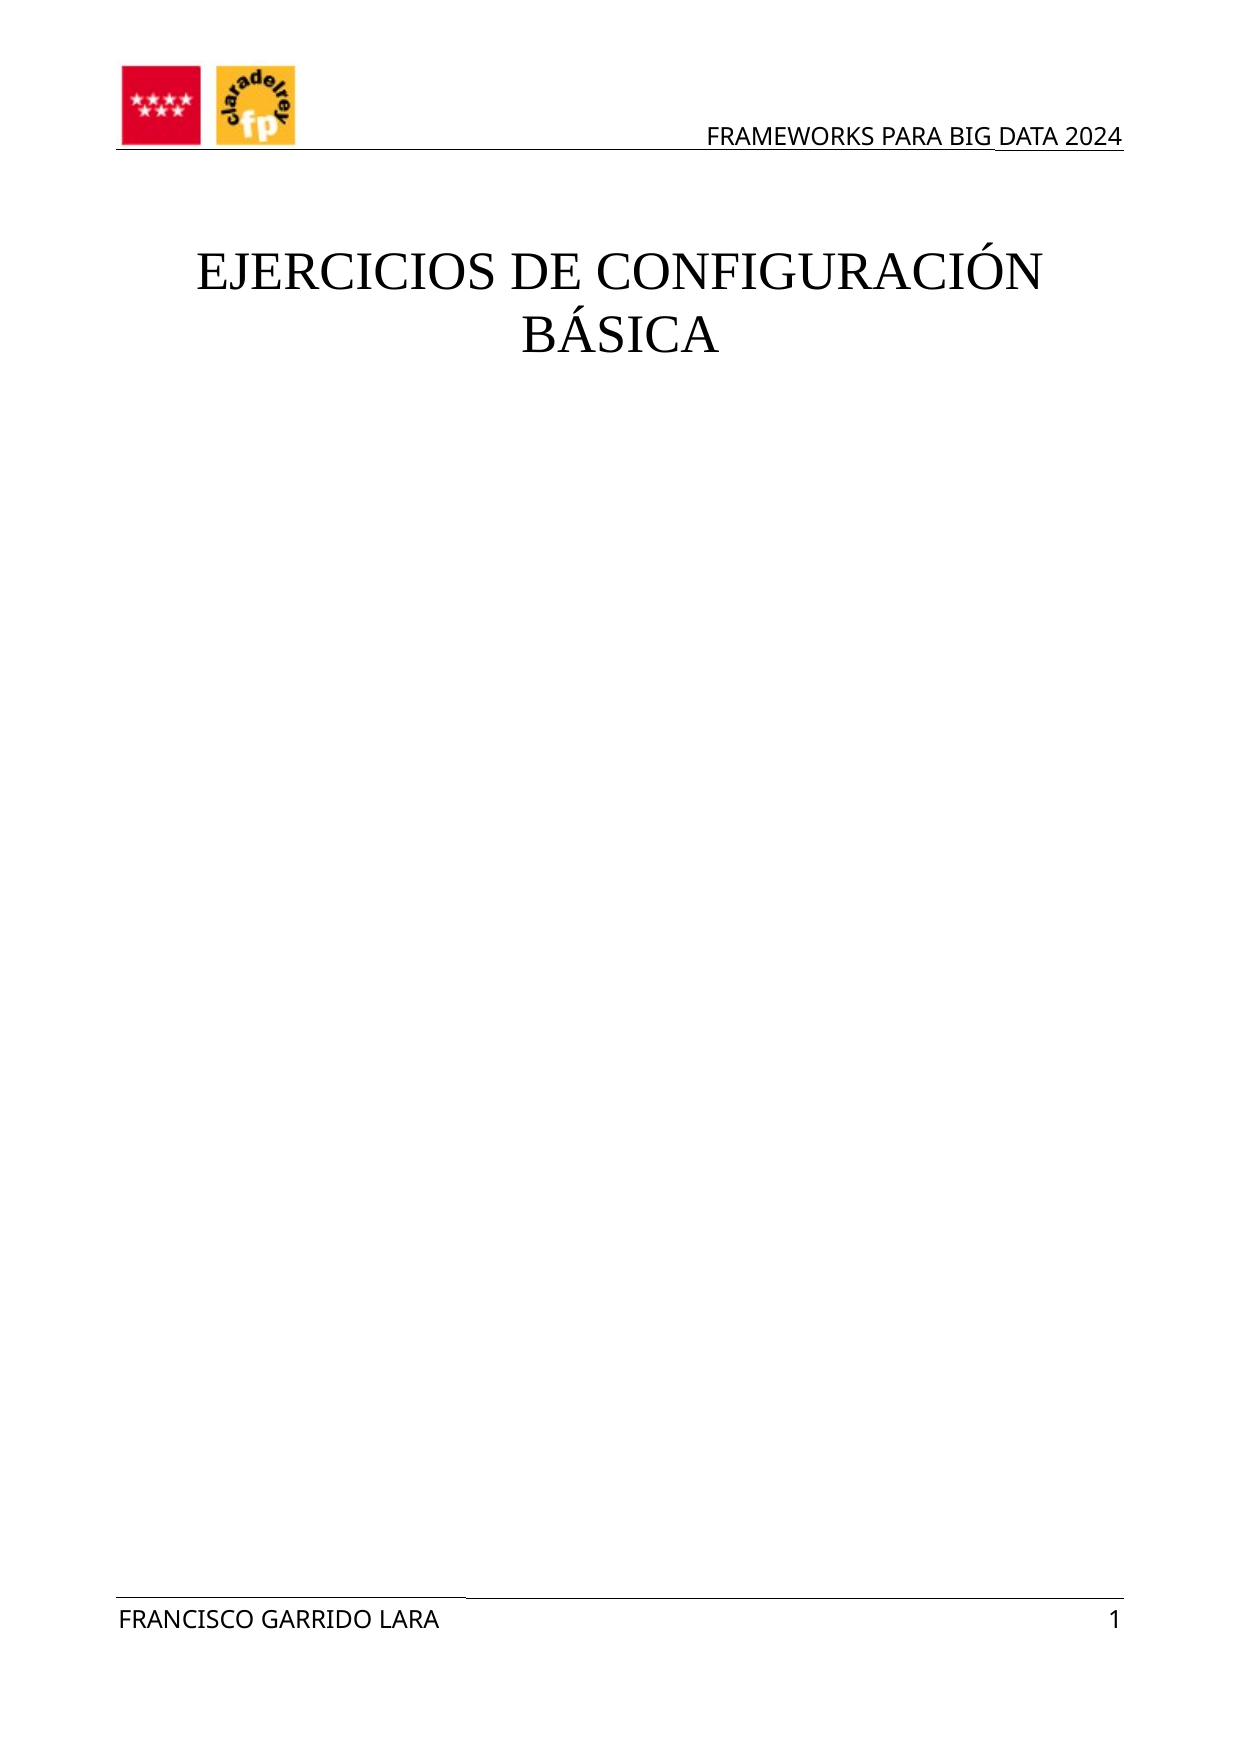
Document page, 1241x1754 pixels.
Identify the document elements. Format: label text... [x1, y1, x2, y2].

text EJERCICIOS DE CONFIGURACIÓN BÁSICA [118, 239, 1122, 364]
picture [116, 60, 299, 149]
